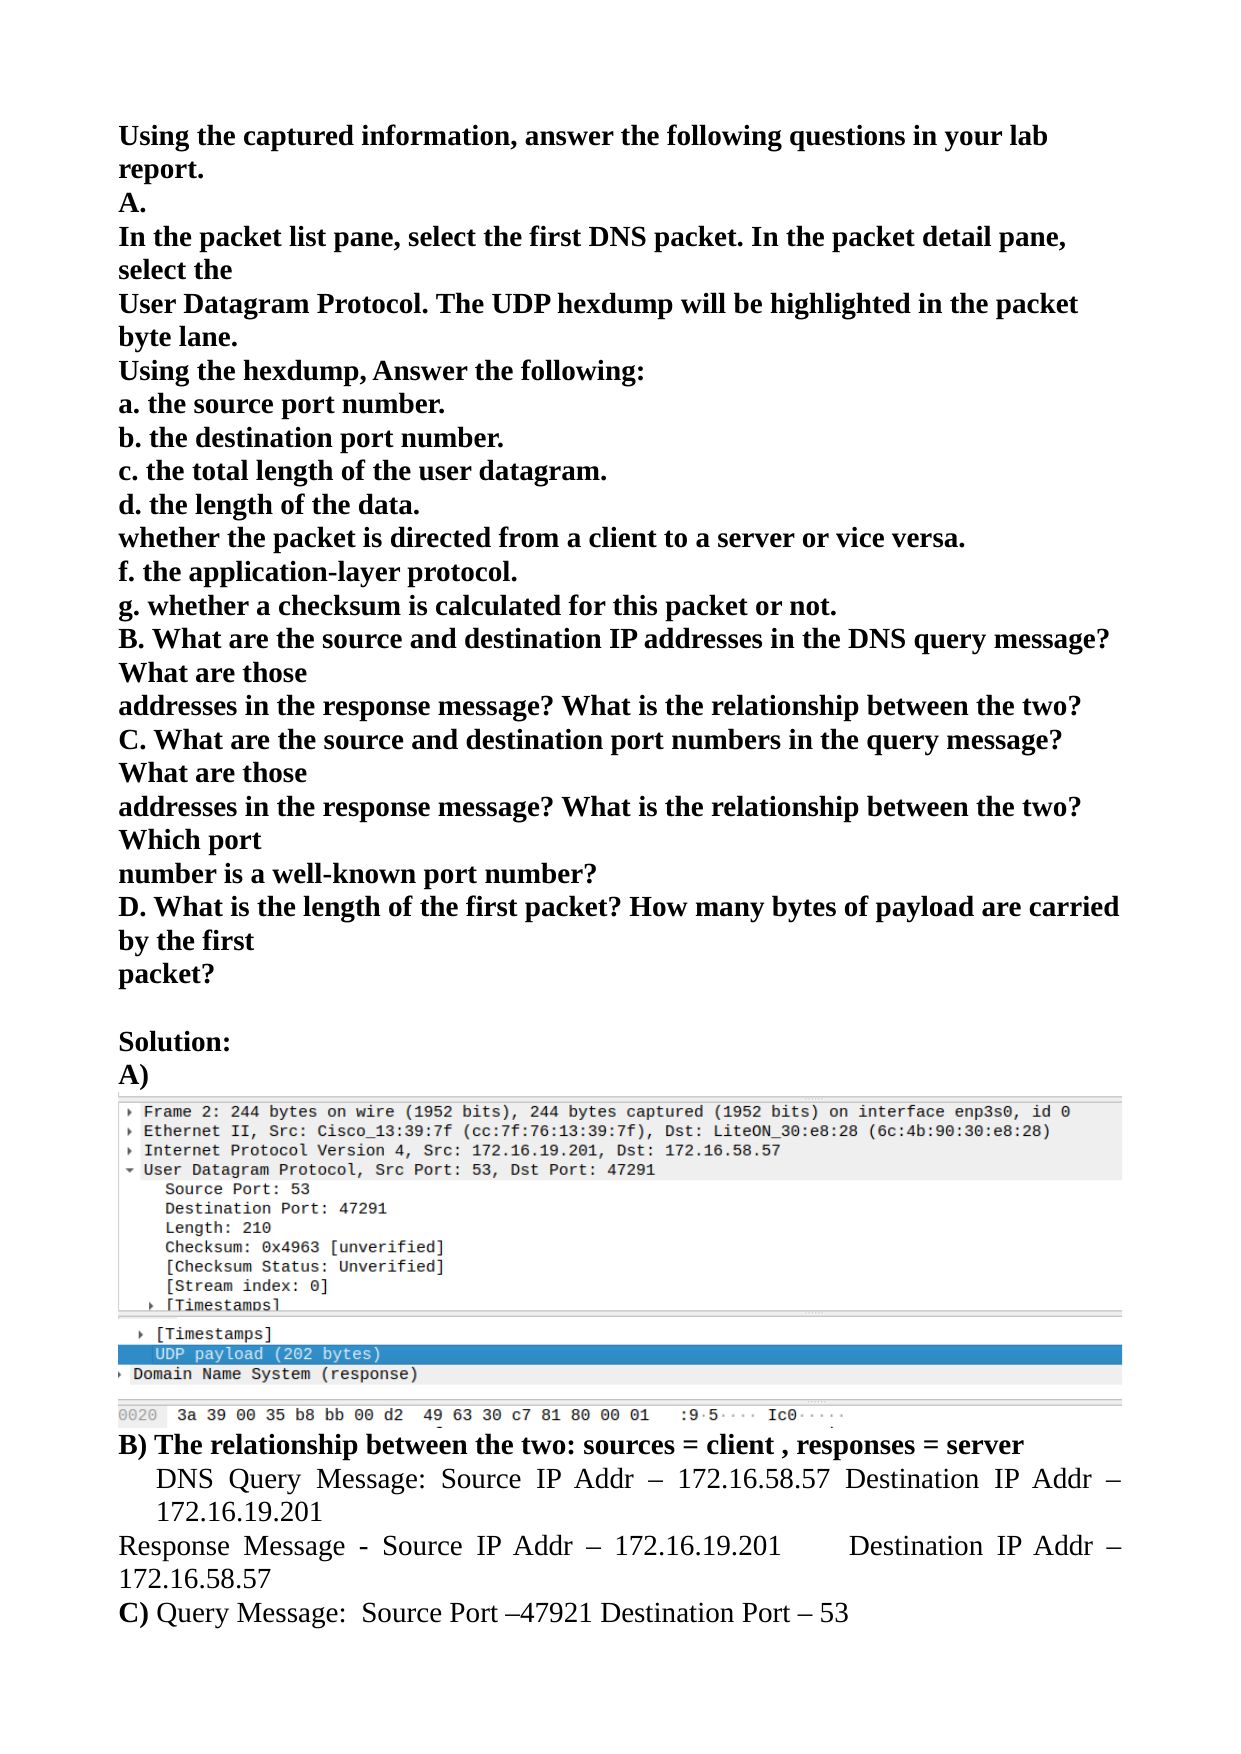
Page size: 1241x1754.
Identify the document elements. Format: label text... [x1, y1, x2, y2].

text [118, 1319, 1122, 1327]
text packet? [118, 957, 1122, 990]
text DNS Query Message: Source IP Addr – 172.16.58.57 Destination IP Addr – 172.16.19.201 [156, 1461, 1122, 1528]
text C. What are the source and destination port numbers in the query message? What are those [118, 722, 1122, 789]
text g. whether a checksum is calculated for this packet or not. [118, 588, 1122, 621]
text D. What is the length of the first packet? How many bytes of payload are carried by the first [118, 889, 1122, 957]
text A) [118, 1057, 1122, 1091]
text User Datagram Protocol. The UDP hexdump will be highlighted in the packet byte lane. [118, 286, 1122, 353]
text C) Query Message: Source Port –47921 Destination Port – 53 [118, 1595, 1122, 1628]
text number is a well-known port number? [118, 856, 1122, 889]
text d. the length of the data. [118, 487, 1122, 521]
text B) The relationship between the two: sources = client , responses = server [118, 1428, 1122, 1461]
text f. the application-layer protocol. [118, 554, 1122, 588]
text In the packet list pane, select the first DNS packet. In the packet detail pane, select the [118, 219, 1122, 286]
text addresses in the response message? What is the relationship between the two? [118, 688, 1122, 722]
text Solution: [118, 1024, 1122, 1057]
text A. [118, 185, 1122, 219]
text B. What are the source and destination IP addresses in the DNS query message? What are those [118, 621, 1122, 688]
text whether the packet is directed from a client to a server or vice versa. [118, 521, 1122, 554]
text b. the destination port number. [118, 420, 1122, 453]
text Using the hexdump, Answer the following: [118, 353, 1122, 386]
text c. the total length of the user datagram. [118, 453, 1122, 487]
text Response Message - Source IP Addr – 172.16.19.201 Destination IP Addr – 172.16.58.57 [118, 1528, 1122, 1595]
text a. the source port number. [118, 386, 1122, 420]
text addresses in the response message? What is the relationship between the two? Which port [118, 789, 1122, 856]
text Using the captured information, answer the following questions in your lab report. [118, 118, 1122, 185]
